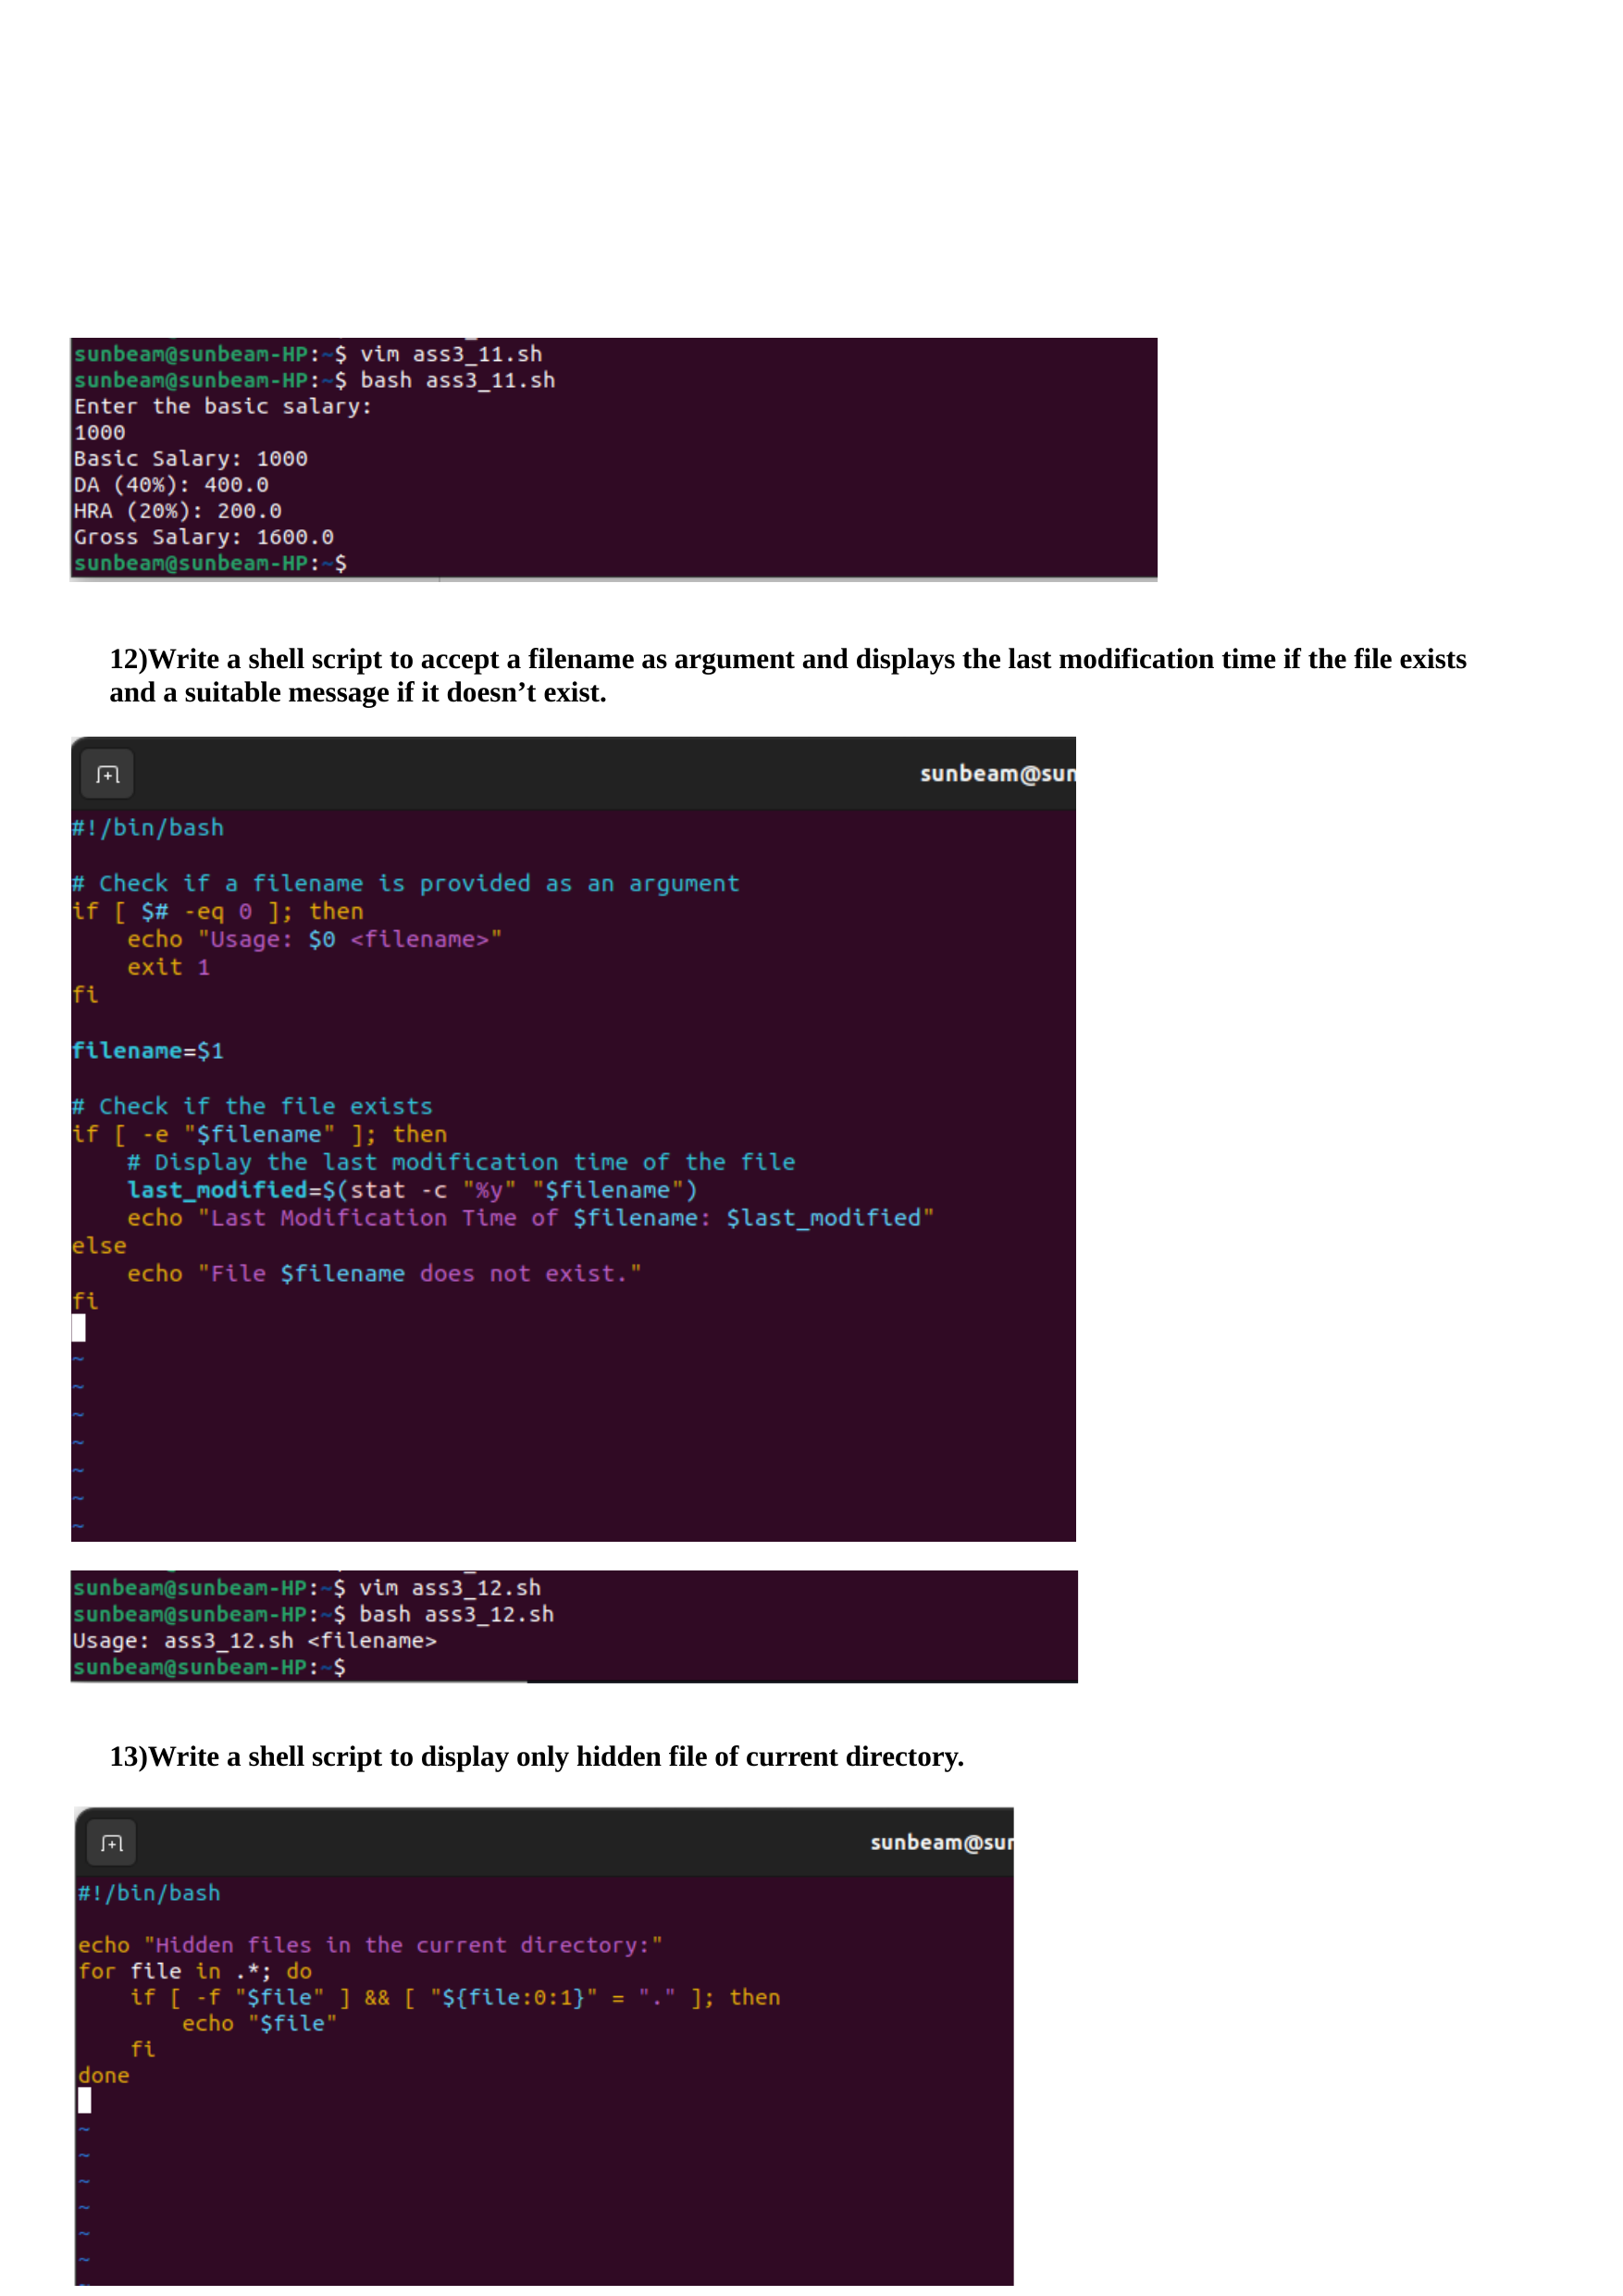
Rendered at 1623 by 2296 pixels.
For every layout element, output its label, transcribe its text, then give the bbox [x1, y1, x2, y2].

text 13)Write a shell script to display only hidden file of current directory. [109, 1739, 1514, 1772]
picture [68, 338, 1158, 582]
picture [70, 1570, 1079, 1683]
picture [74, 1806, 1014, 2286]
text 12)Write a shell script to accept a filename as argument and displays the last modification time if the file exists and a suitable message if it doesn’t exist. [109, 641, 1514, 708]
picture [71, 737, 1076, 1542]
